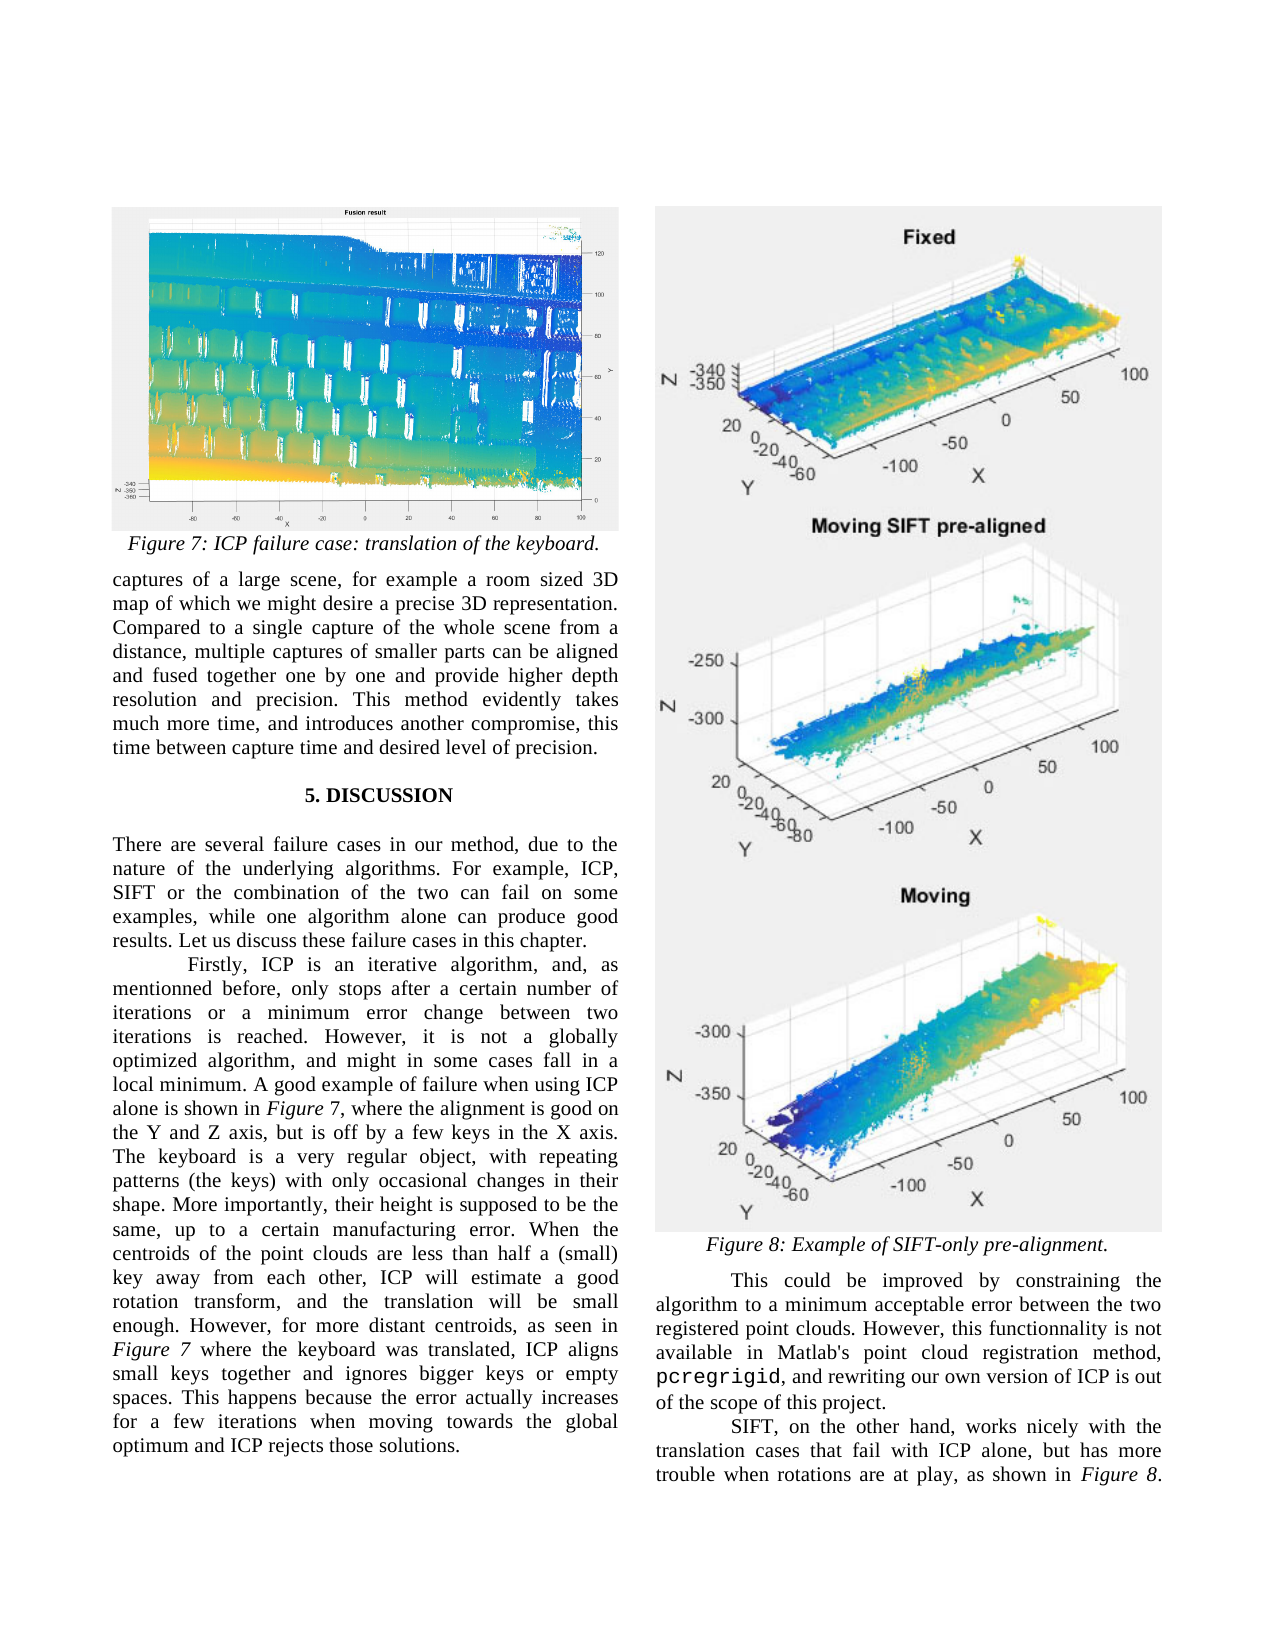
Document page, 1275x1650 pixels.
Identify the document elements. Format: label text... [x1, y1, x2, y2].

text There are several failure cases in our method, due to the nature of the underlying algorithms. For example, ICP, SIFT or the combination of the two can fail on some examples, while one algorithm alone can produce good results. Let us discuss these failure cases in this chapter. [112, 831, 619, 952]
text Figure 7: ICP failure case: translation of the keyboard. [112, 531, 618, 555]
text Figure 8: Example of SIFT-only pre-alignment. [655, 1232, 1162, 1256]
text captures of a large scene, for example a room sized 3D map of which we might desire a precise 3D representation. Compared to a single capture of the whole scene from a distance, multiple captures of smaller parts can be aligned and fused together one by one and provide higher depth resolution and precision. This method evidently takes much more time, and introduces another compromise, this time between capture time and desired level of precision. [112, 531, 619, 759]
text 5. DISCUSSION [112, 783, 619, 807]
text This could be improved by constraining the algorithm to a minimum acceptable error between the two registered point clouds. However, this functionnality is not available in Matlab's point cloud registration method, pcregrigid, and rewriting our own version of ICP is out of the scope of this project. [656, 1256, 1162, 1414]
text SIFT, on the other hand, works nicely with the translation cases that fail with ICP alone, but has more trouble when rotations are at play, as shown in Figure 8. [656, 1414, 1162, 1486]
text Firstly, ICP is an iterative algorithm, and, as mentionned before, only stops after a certain number of iterations or a minimum error change between two iterations is reached. However, it is not a globally optimized algorithm, and might in some cases fall in a local minimum. A good example of failure when using ICP alone is shown in Figure 7, where the alignment is good on the Y and Z axis, but is off by a few keys in the X axis. The keyboard is a very regular object, with repeating patterns (the keys) with only occasional changes in their shape. More importantly, their height is supposed to be the same, up to a certain manufacturing error. When the centroids of the point clouds are less than half a (small) key away from each other, ICP will estimate a good rotation transform, and the translation will be small enough. However, for more distant centroids, as seen in Figure 7 where the keyboard was translated, ICP aligns small keys together and ignores bigger keys or empty spaces. This happens because the error actually increases for a few iterations when moving towards the global optimum and ICP rejects those solutions. [112, 952, 619, 1457]
picture [655, 206, 1162, 1232]
picture [111, 207, 619, 531]
